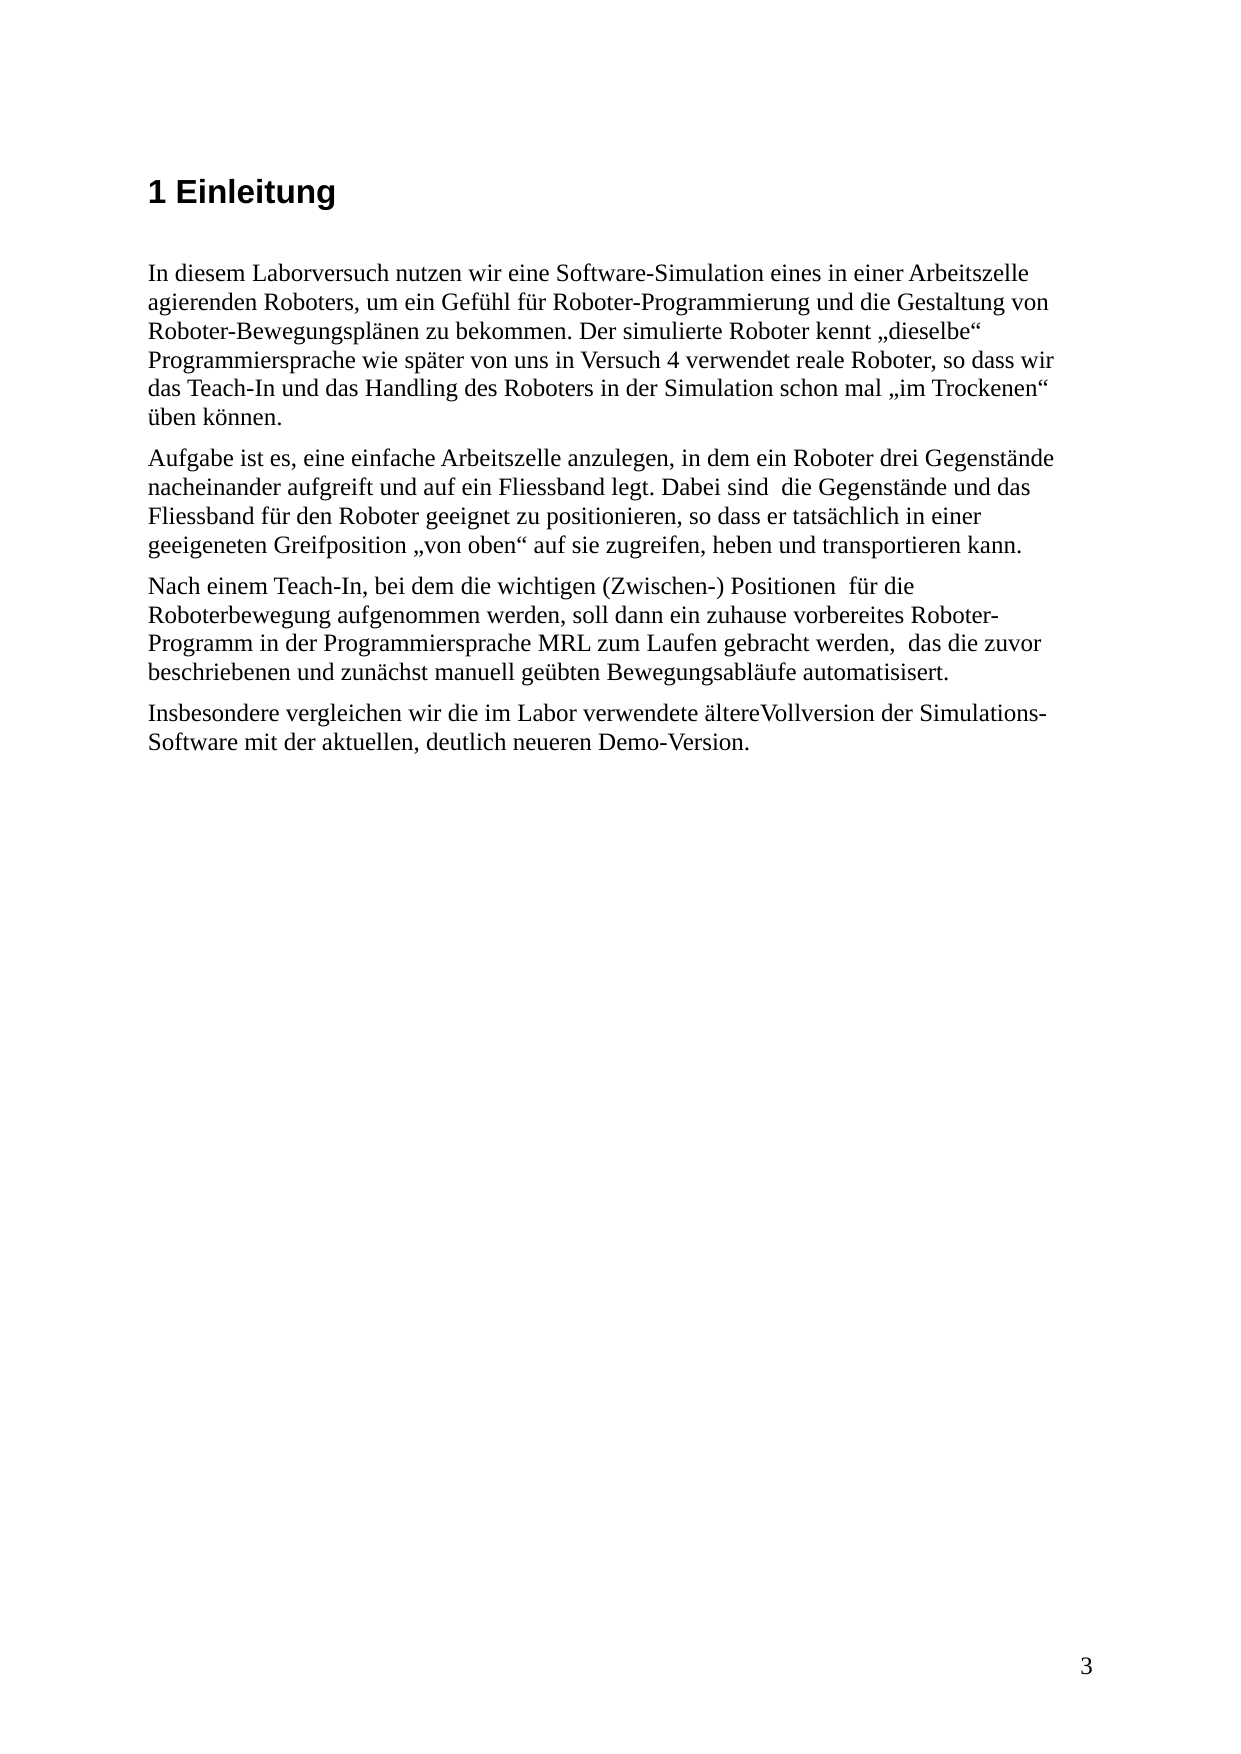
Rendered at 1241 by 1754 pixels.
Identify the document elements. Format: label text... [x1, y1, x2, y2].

subtitle 1 Einleitung [148, 173, 1093, 211]
text Aufgabe ist es, eine einfache Arbeitszelle anzulegen, in dem ein Roboter drei Gegenstände nacheinander aufgreift und auf ein Fliessband legt. Dabei sind die Gegenstände und das Fliessband für den Roboter geeignet zu positionieren, so dass er tatsächlich in einer geeigeneten Greifposition „von oben“ auf sie zugreifen, heben und transportieren kann. [148, 443, 1093, 558]
text Nach einem Teach-In, bei dem die wichtigen (Zwischen-) Positionen für die Roboterbewegung aufgenommen werden, soll dann ein zuhause vorbereites Roboter-Programm in der Programmiersprache MRL zum Laufen gebracht werden, das die zuvor beschriebenen und zunächst manuell geübten Bewegungsabläufe automatisisert. [148, 571, 1093, 686]
text In diesem Laborversuch nutzen wir eine Software-Simulation eines in einer Arbeitszelle agierenden Roboters, um ein Gefühl für Roboter-Programmierung und die Gestaltung von Roboter-Bewegungsplänen zu bekommen. Der simulierte Roboter kennt „dieselbe“ Programmiersprache wie später von uns in Versuch 4 verwendet reale Roboter, so dass wir das Teach-In und das Handling des Roboters in der Simulation schon mal „im Trockenen“ üben können. [148, 258, 1093, 431]
text Insbesondere vergleichen wir die im Labor verwendete ältereVollversion der Simulations-Software mit der aktuellen, deutlich neueren Demo-Version. [148, 698, 1093, 756]
